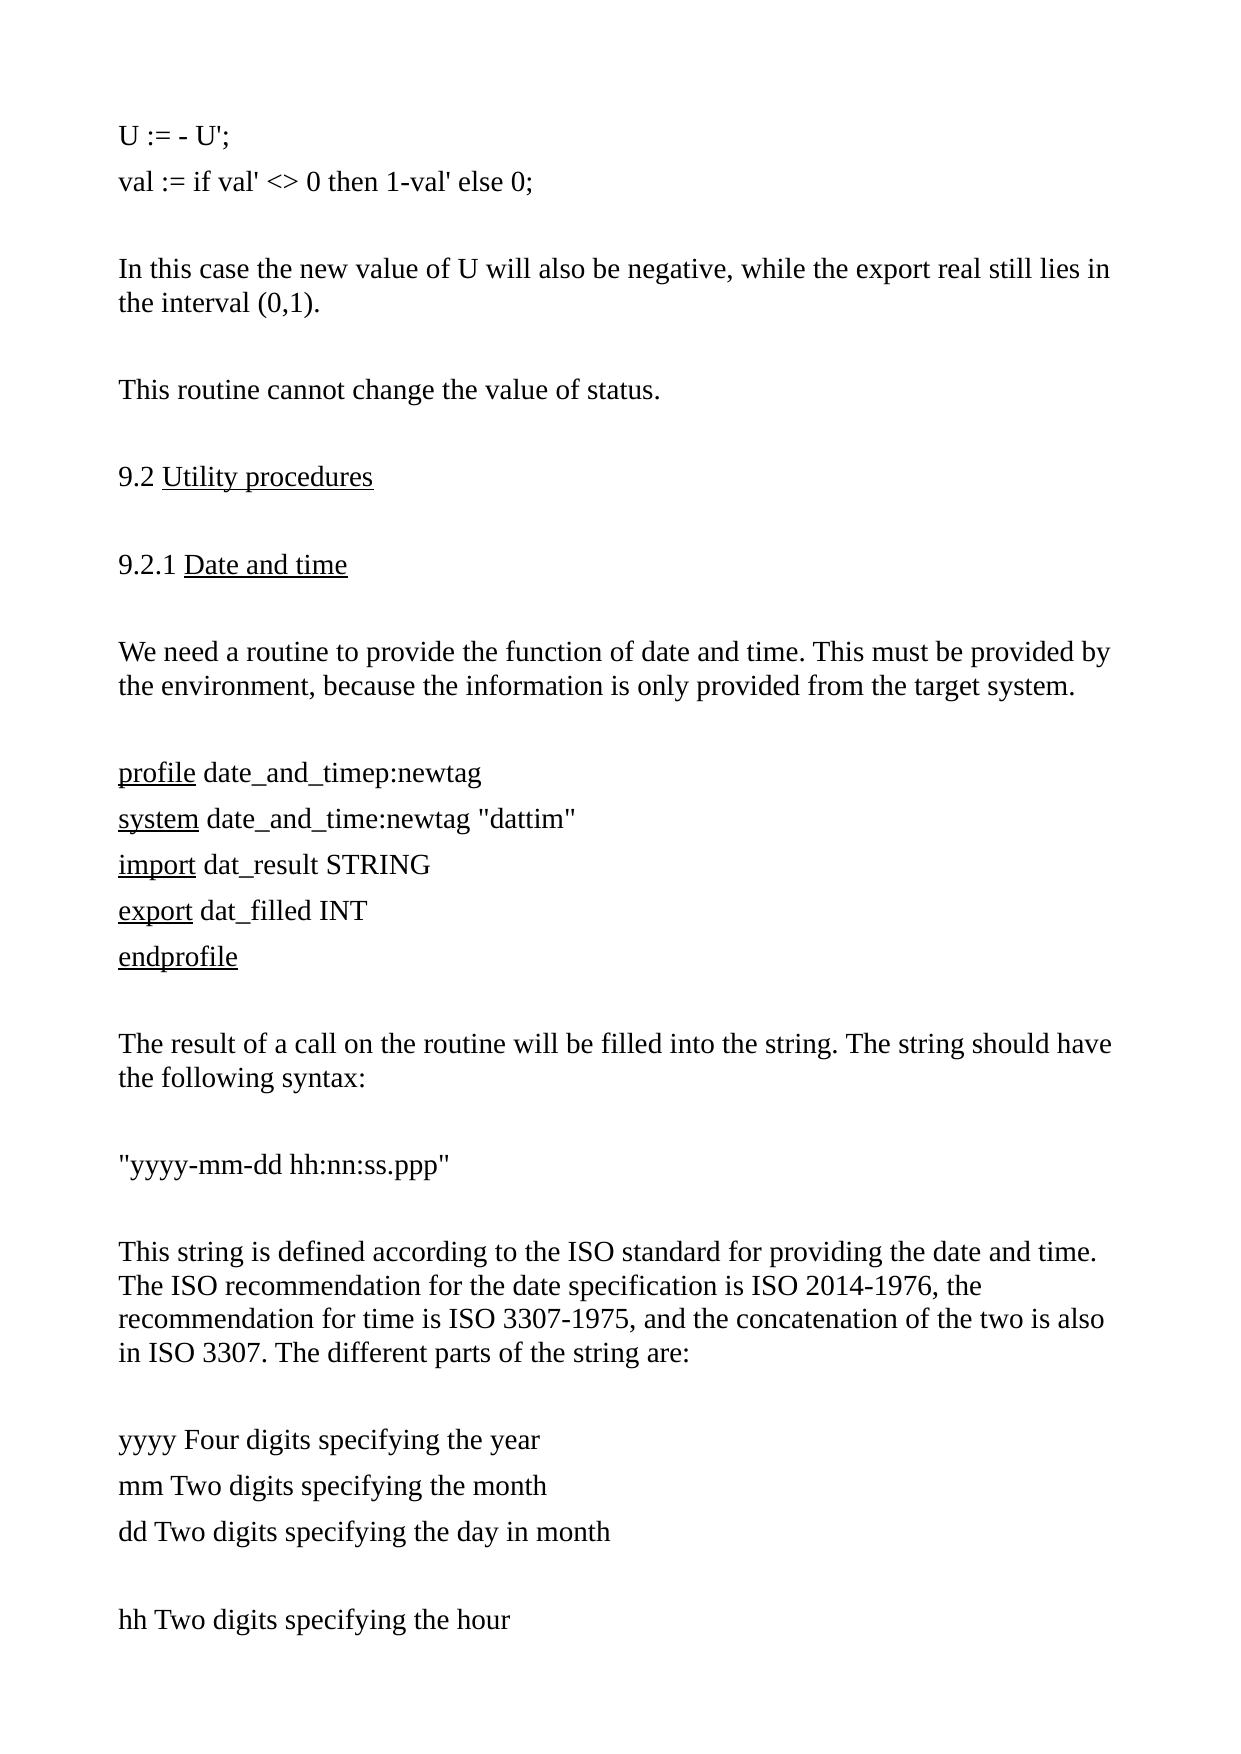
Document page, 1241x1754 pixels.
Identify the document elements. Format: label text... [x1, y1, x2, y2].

text 9.2 Utility procedures [118, 459, 1122, 493]
text This routine cannot change the value of status. [118, 372, 1122, 406]
text endprofile [118, 939, 1122, 973]
text The result of a call on the routine will be filled into the string. The string should have the following syntax: [118, 1026, 1122, 1093]
text 9.2.1 Date and time [118, 547, 1122, 580]
text import dat_result STRING [118, 847, 1122, 881]
text hh Two digits specifying the hour [118, 1602, 1122, 1635]
text We need a routine to provide the function of date and time. This must be provided by the environment, because the information is only provided from the target system. [118, 634, 1122, 701]
text U := - U'; [118, 118, 1122, 152]
text export dat_filled INT [118, 893, 1122, 927]
text This string is defined according to the ISO standard for providing the date and time. The ISO recommendation for the date specification is ISO 2014-1976, the recommendation for time is ISO 3307-1975, and the concatenation of the two is also in ISO 3307. The different parts of the string are: [118, 1234, 1122, 1369]
text val := if val' <> 0 then 1-val' else 0; [118, 164, 1122, 198]
text "yyyy-mm-dd hh:nn:ss.ppp" [118, 1147, 1122, 1181]
text In this case the new value of U will also be negative, while the export real still lies in the interval (0,1). [118, 251, 1122, 318]
text mm Two digits specifying the month [118, 1468, 1122, 1502]
text profile date_and_timep:newtag [118, 755, 1122, 788]
text dd Two digits specifying the day in month [118, 1514, 1122, 1548]
text yyyy Four digits specifying the year [118, 1422, 1122, 1456]
text system date_and_time:newtag "dattim" [118, 801, 1122, 834]
